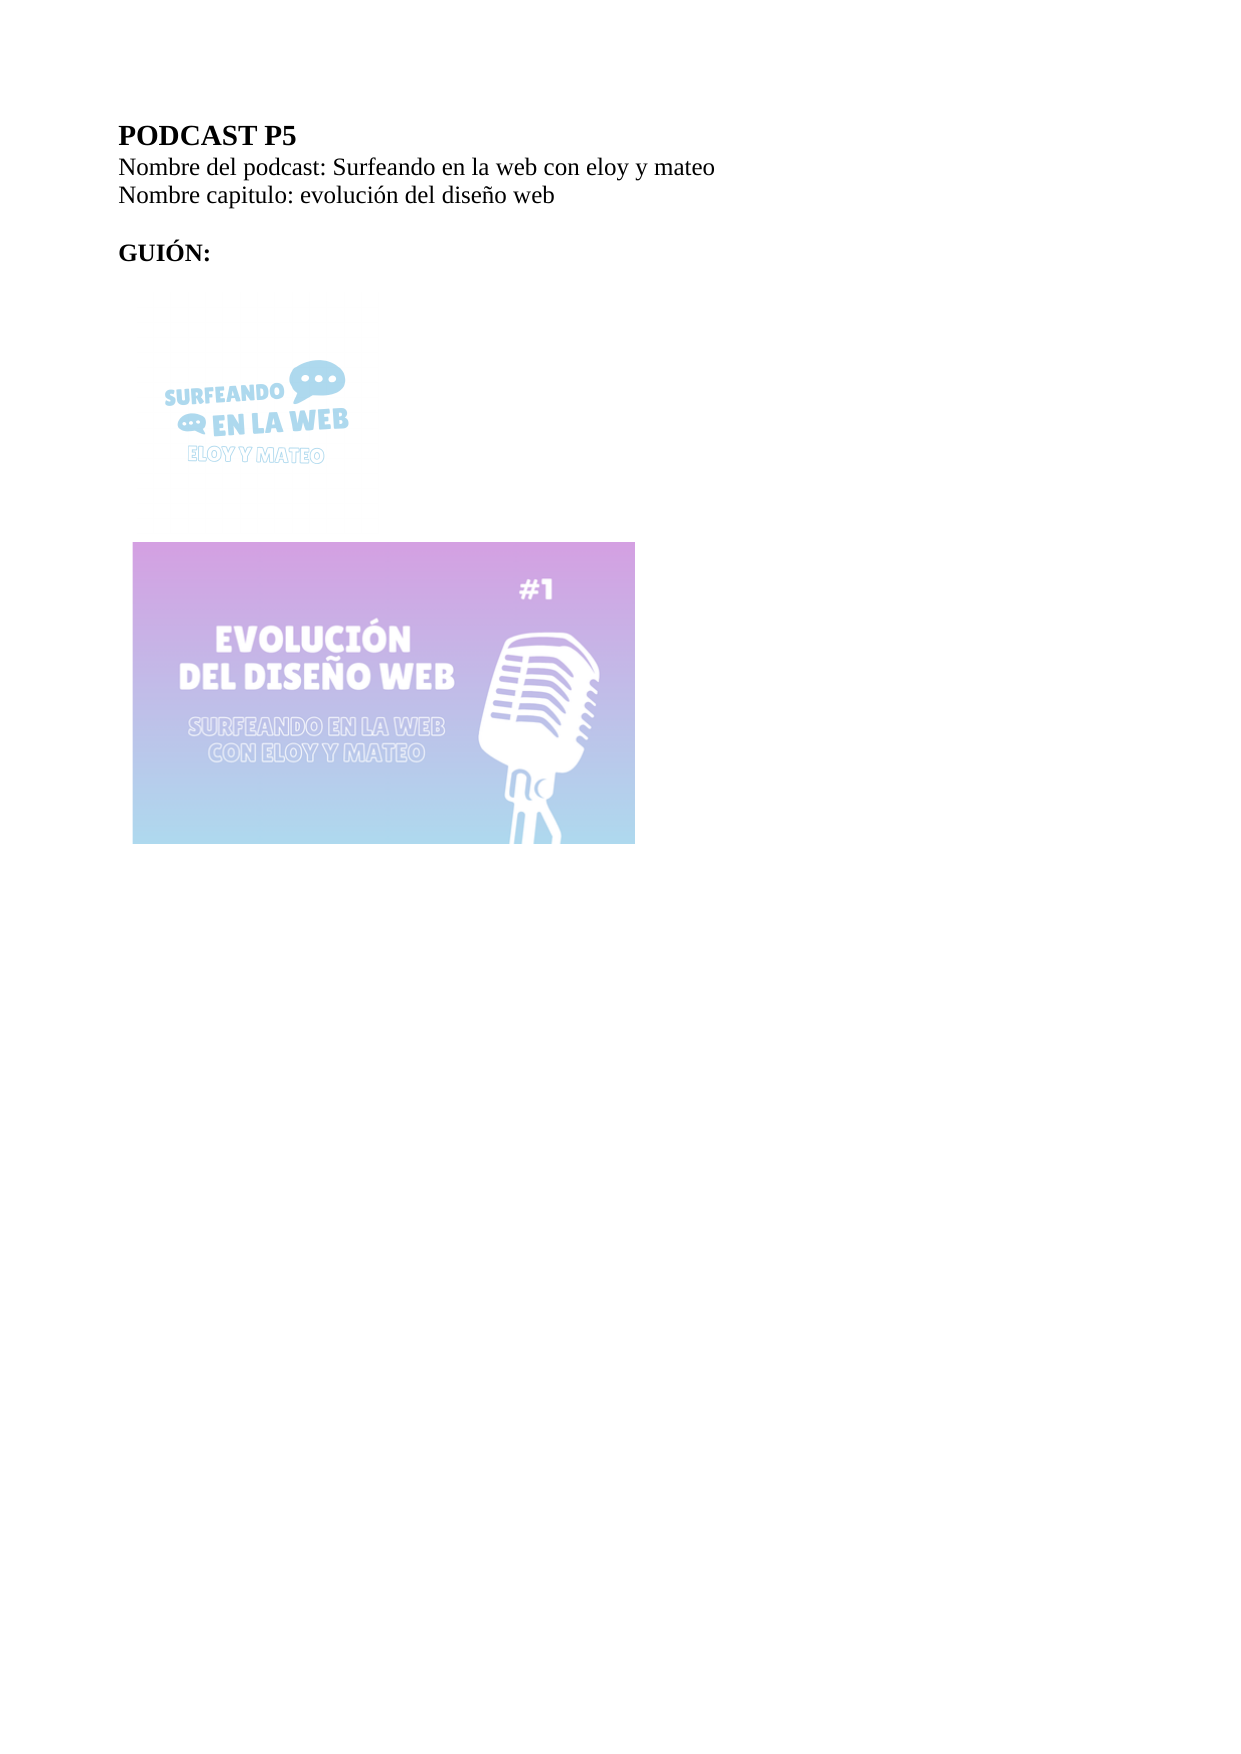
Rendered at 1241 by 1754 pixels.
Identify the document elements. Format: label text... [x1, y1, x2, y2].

text PODCAST P5 [118, 118, 1122, 152]
text Nombre capitulo: evolución del diseño web [118, 180, 1122, 209]
text Nombre del podcast: Surfeando en la web con eloy y mateo [118, 152, 1122, 180]
picture [136, 292, 379, 534]
picture [132, 542, 635, 844]
text GUIÓN: [118, 238, 1122, 267]
